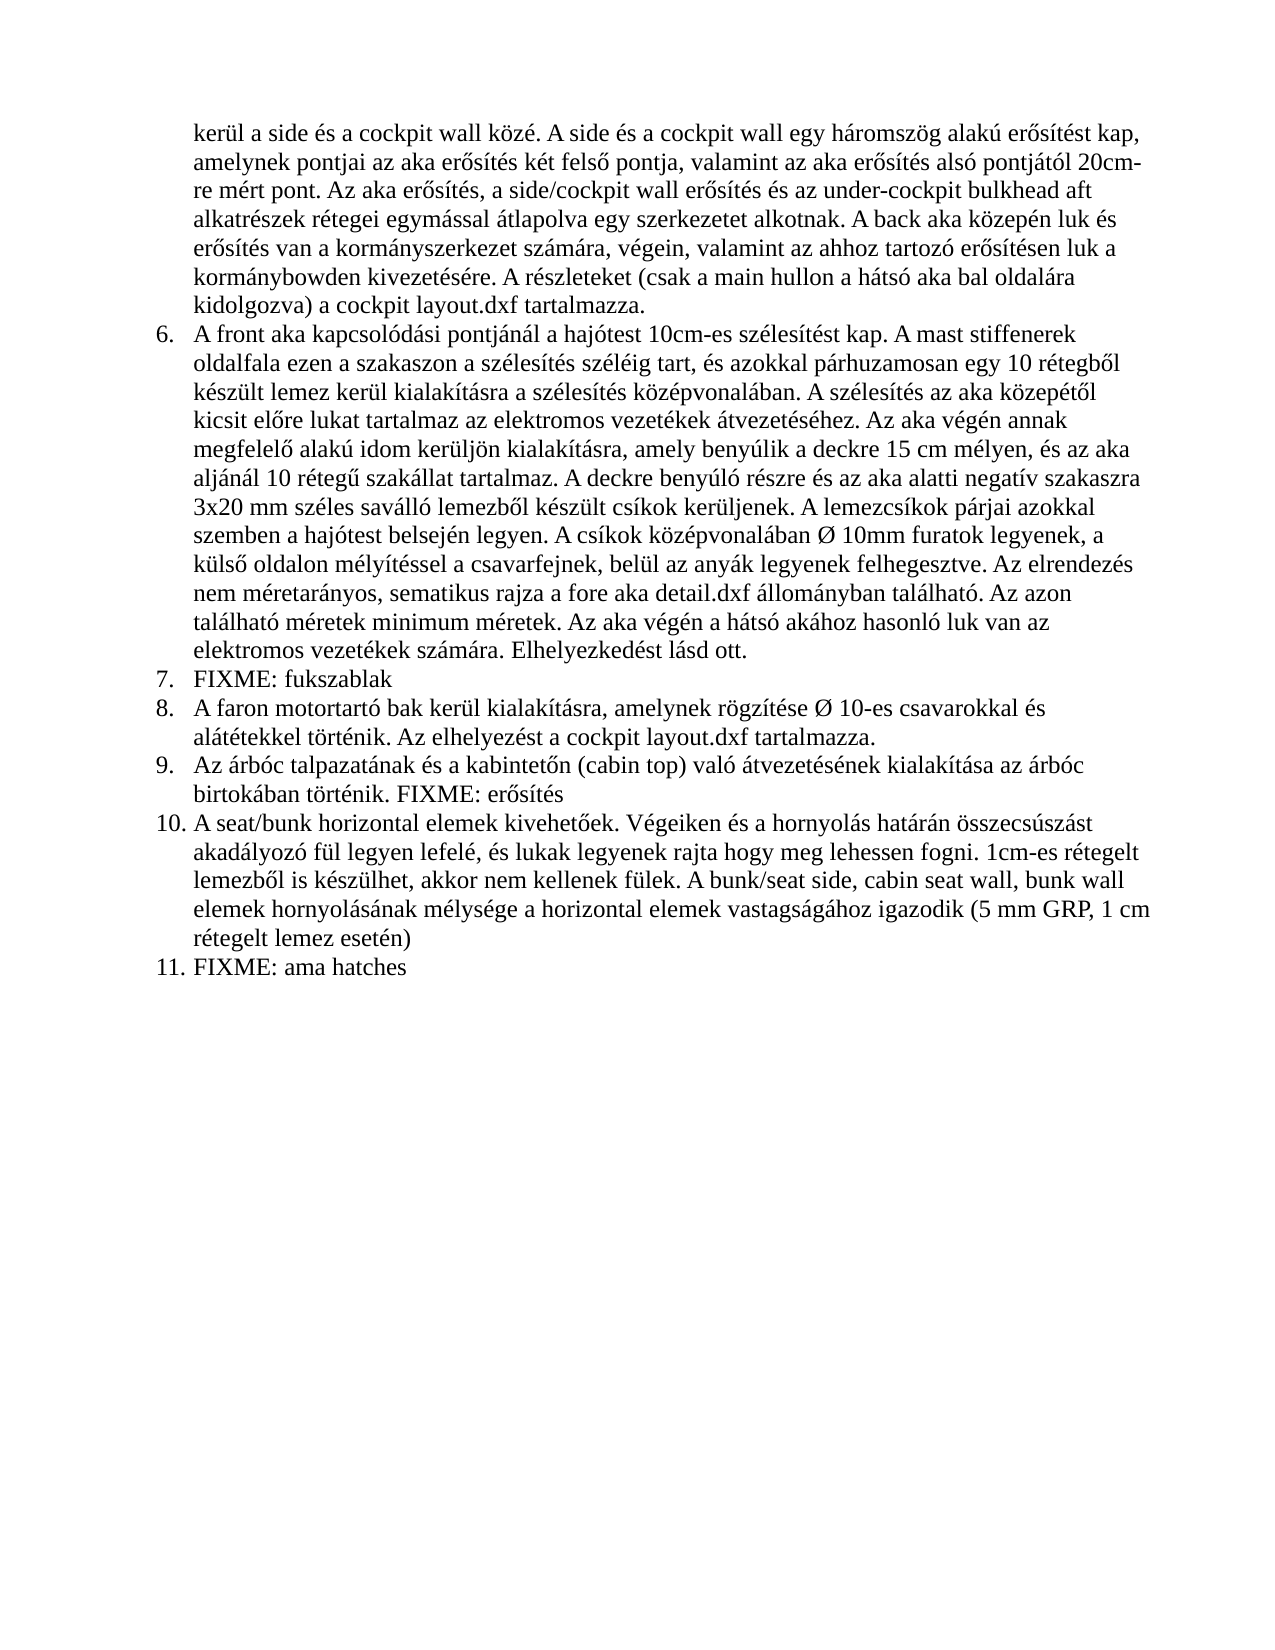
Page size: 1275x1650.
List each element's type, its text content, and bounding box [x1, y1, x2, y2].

list A faron motortartó bak kerül kialakításra, amelynek rögzítése Ø 10-es csavarokkal és alátétekkel történik. Az elhelyezést a cockpit layout.dxf tartalmazza. [156, 693, 1157, 751]
list kerül a side és a cockpit wall közé. A side és a cockpit wall egy háromszög alakú erősítést kap, amelynek pontjai az aka erősítés két felső pontja, valamint az aka erősítés alsó pontjától 20cm-re mért pont. Az aka erősítés, a side/cockpit wall erősítés és az under-cockpit bulkhead aft alkatrészek rétegei egymással átlapolva egy szerkezetet alkotnak. A back aka közepén luk és erősítés van a kormányszerkezet számára, végein, valamint az ahhoz tartozó erősítésen luk a kormánybowden kivezetésére. A részleteket (csak a main hullon a hátsó aka bal oldalára kidolgozva) a cockpit layout.dxf tartalmazza. [156, 118, 1157, 319]
list FIXME: ama hatches [156, 952, 1157, 981]
list A seat/bunk horizontal elemek kivehetőek. Végeiken és a hornyolás határán összecsúszást akadályozó fül legyen lefelé, és lukak legyenek rajta hogy meg lehessen fogni. 1cm-es rétegelt lemezből is készülhet, akkor nem kellenek fülek. A bunk/seat side, cabin seat wall, bunk wall elemek hornyolásának mélysége a horizontal elemek vastagságához igazodik (5 mm GRP, 1 cm rétegelt lemez esetén) [156, 808, 1157, 952]
list A front aka kapcsolódási pontjánál a hajótest 10cm-es szélesítést kap. A mast stiffenerek oldalfala ezen a szakaszon a szélesítés széléig tart, és azokkal párhuzamosan egy 10 rétegből készült lemez kerül kialakításra a szélesítés középvonalában. A szélesítés az aka közepétől kicsit előre lukat tartalmaz az elektromos vezetékek átvezetéséhez. Az aka végén annak megfelelő alakú idom kerüljön kialakításra, amely benyúlik a deckre 15 cm mélyen, és az aka aljánál 10 rétegű szakállat tartalmaz. A deckre benyúló részre és az aka alatti negatív szakaszra 3x20 mm széles saválló lemezből készült csíkok kerüljenek. A lemezcsíkok párjai azokkal szemben a hajótest belsején legyen. A csíkok középvonalában Ø 10mm furatok legyenek, a külső oldalon mélyítéssel a csavarfejnek, belül az anyák legyenek felhegesztve. Az elrendezés nem méretarányos, sematikus rajza a fore aka detail.dxf állományban található. Az azon található méretek minimum méretek. Az aka végén a hátsó akához hasonló luk van az elektromos vezetékek számára. Elhelyezkedést lásd ott. [156, 319, 1157, 664]
list Az árbóc talpazatának és a kabintetőn (cabin top) való átvezetésének kialakítása az árbóc birtokában történik. FIXME: erősítés [156, 751, 1157, 808]
list FIXME: fukszablak [156, 664, 1157, 693]
